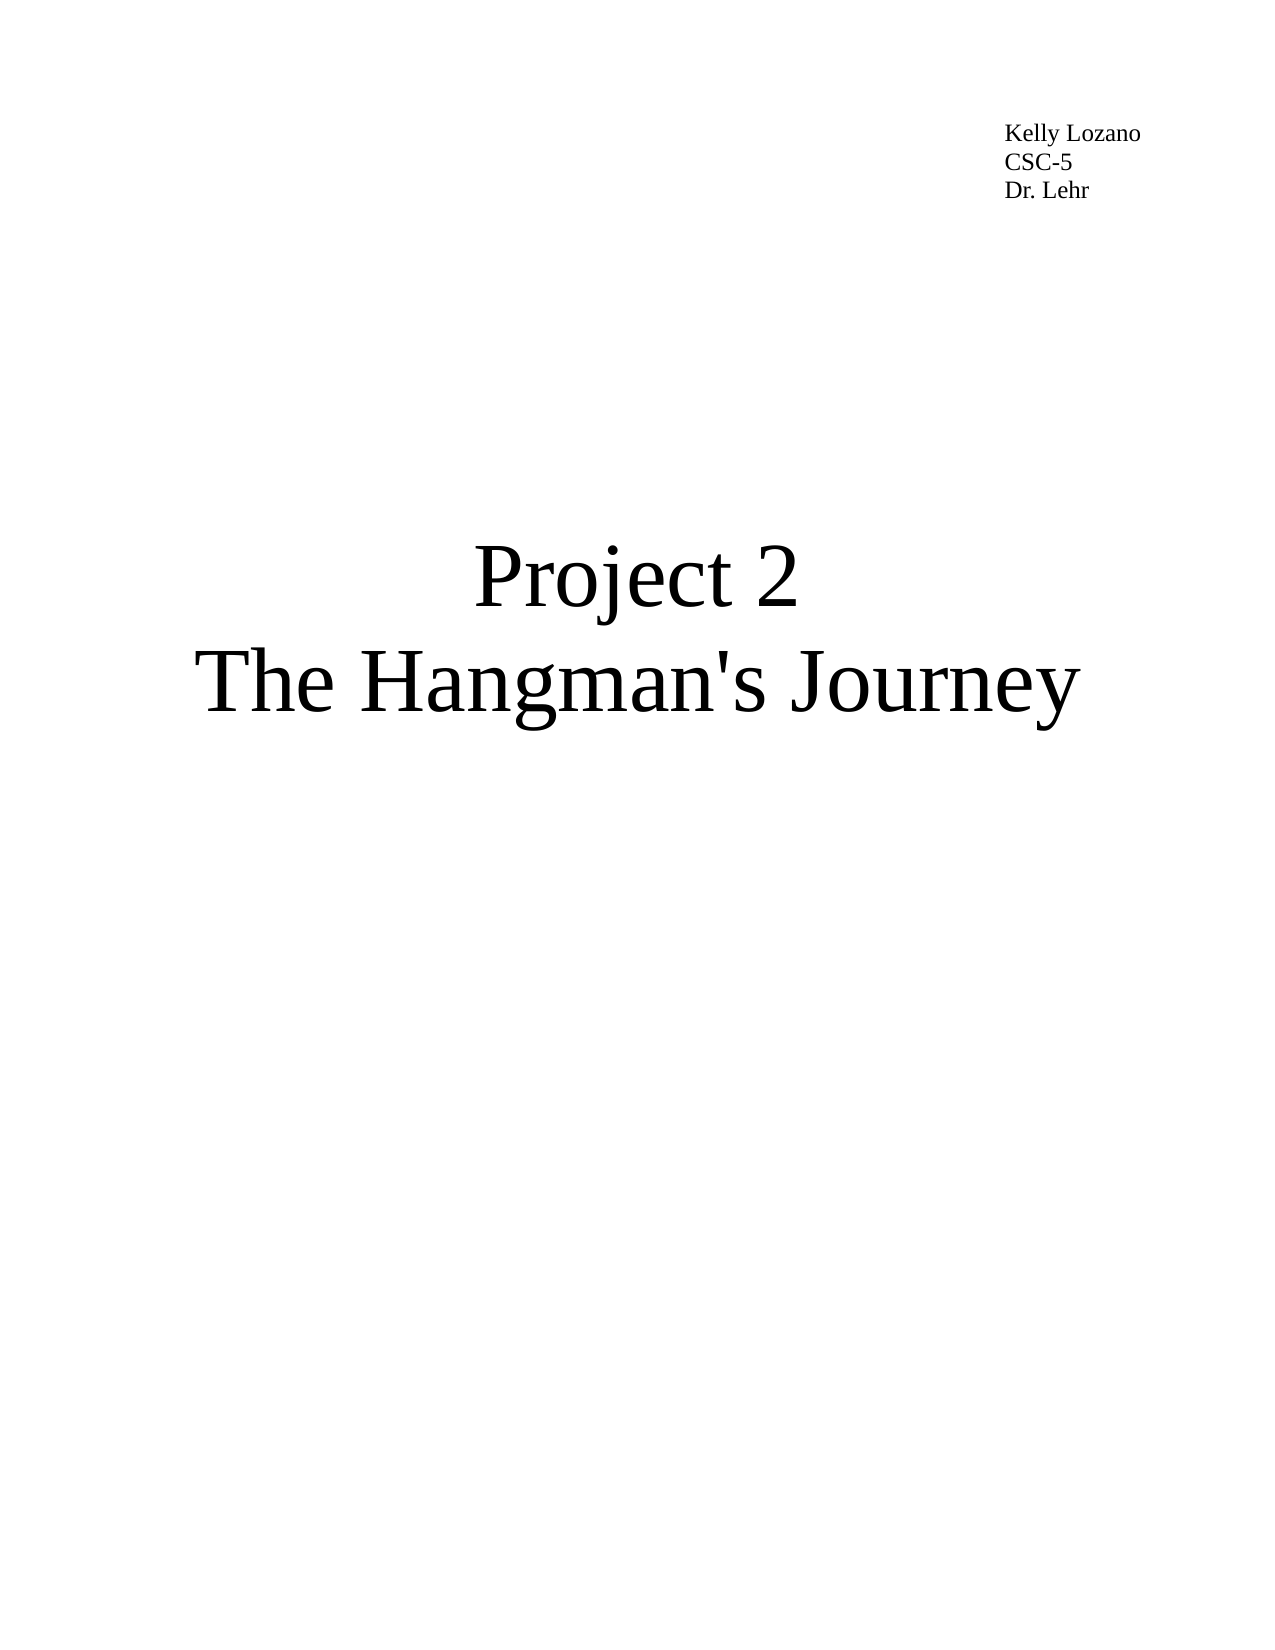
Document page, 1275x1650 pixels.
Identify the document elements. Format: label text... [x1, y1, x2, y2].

text Dr. Lehr [118, 176, 1157, 204]
text The Hangman's Journey [118, 626, 1157, 731]
text Kelly Lozano [118, 118, 1157, 147]
text Project 2 [118, 521, 1157, 626]
text CSC-5 [118, 147, 1157, 176]
